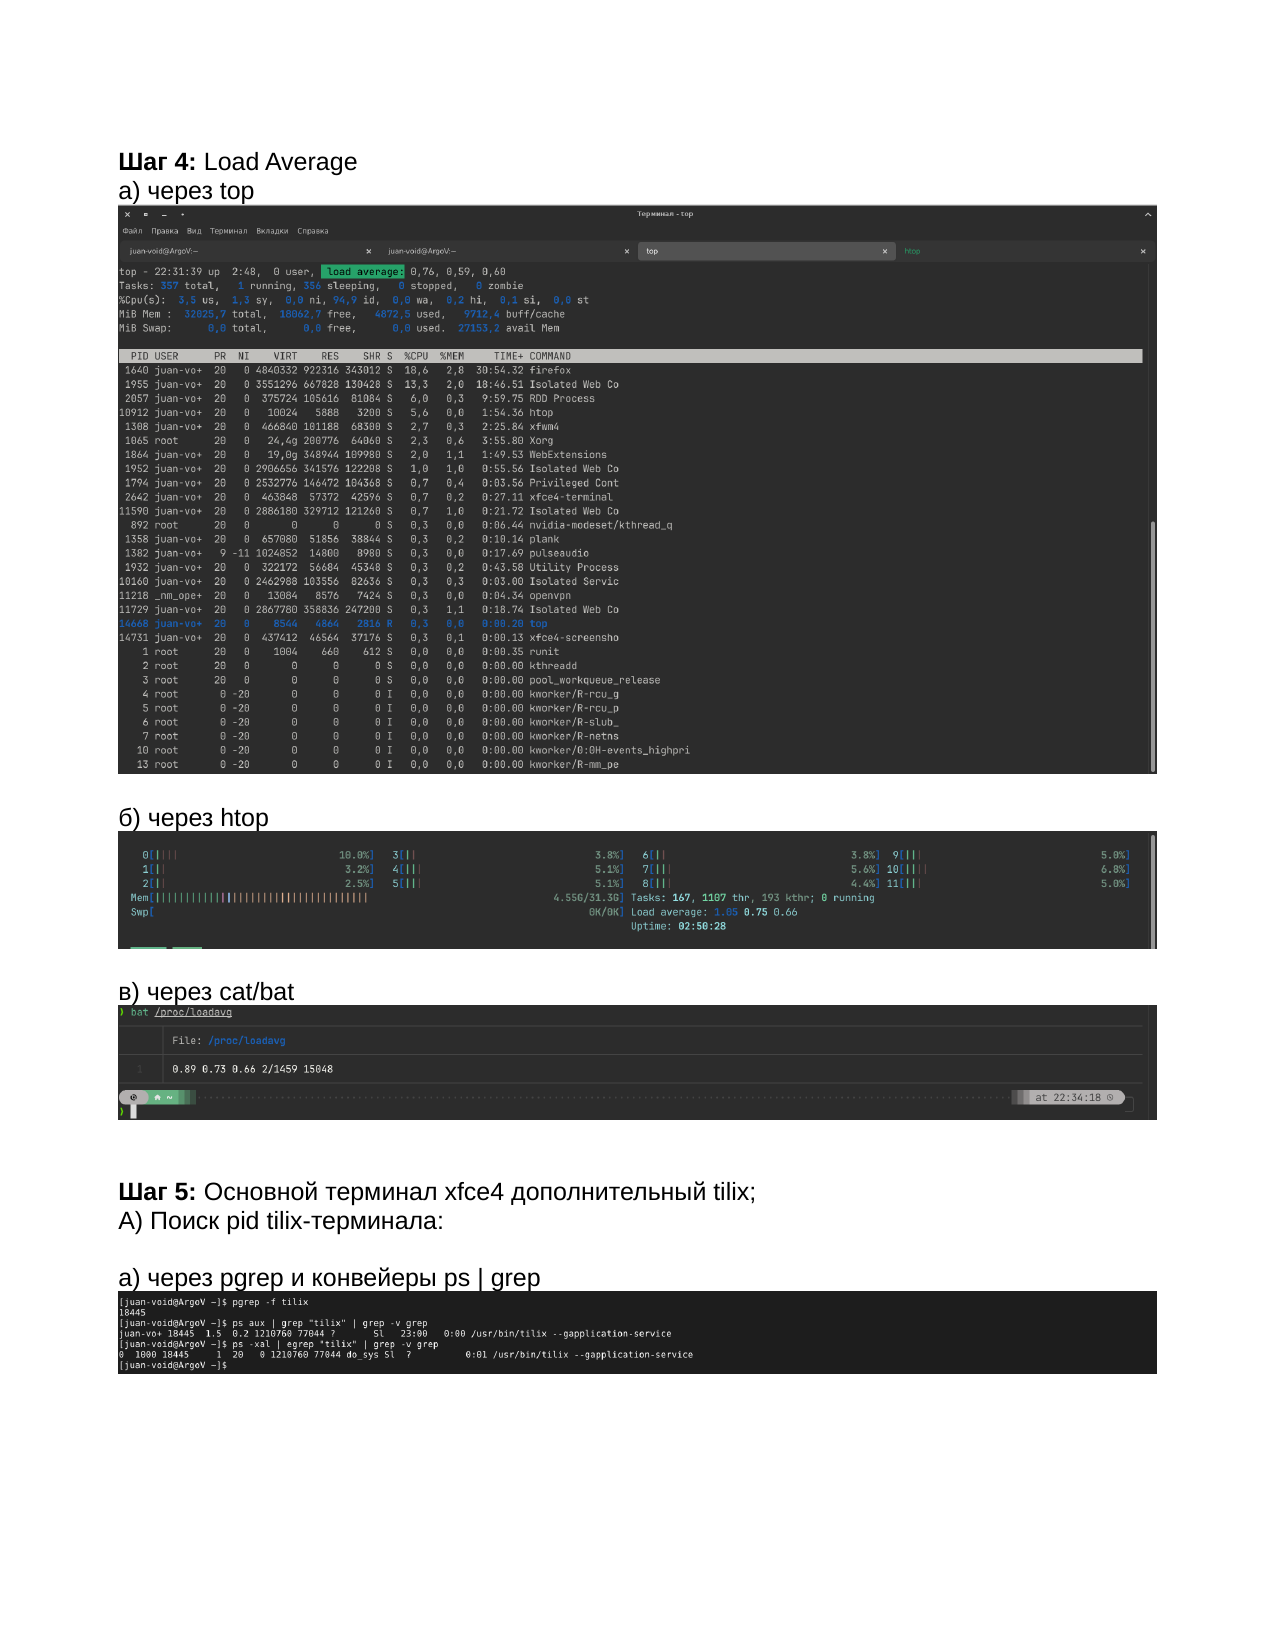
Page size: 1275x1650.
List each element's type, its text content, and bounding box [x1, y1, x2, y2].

picture [118, 1291, 1157, 1374]
text а) через pgrep и конвейеры ps | grep [118, 1263, 1157, 1291]
text Шаг 5: Основной терминал xfce4 дополнительный tilix; [118, 1177, 1157, 1206]
picture [118, 204, 1157, 774]
text в) через cat/bat [118, 977, 1157, 1005]
text Шаг 4: Load Average [118, 147, 1157, 176]
picture [118, 1005, 1157, 1120]
text A) Поиск pid tilix-терминала: [118, 1206, 1157, 1234]
text б) через htop [118, 803, 1157, 831]
picture [118, 831, 1157, 949]
text а) через top [118, 176, 1157, 204]
